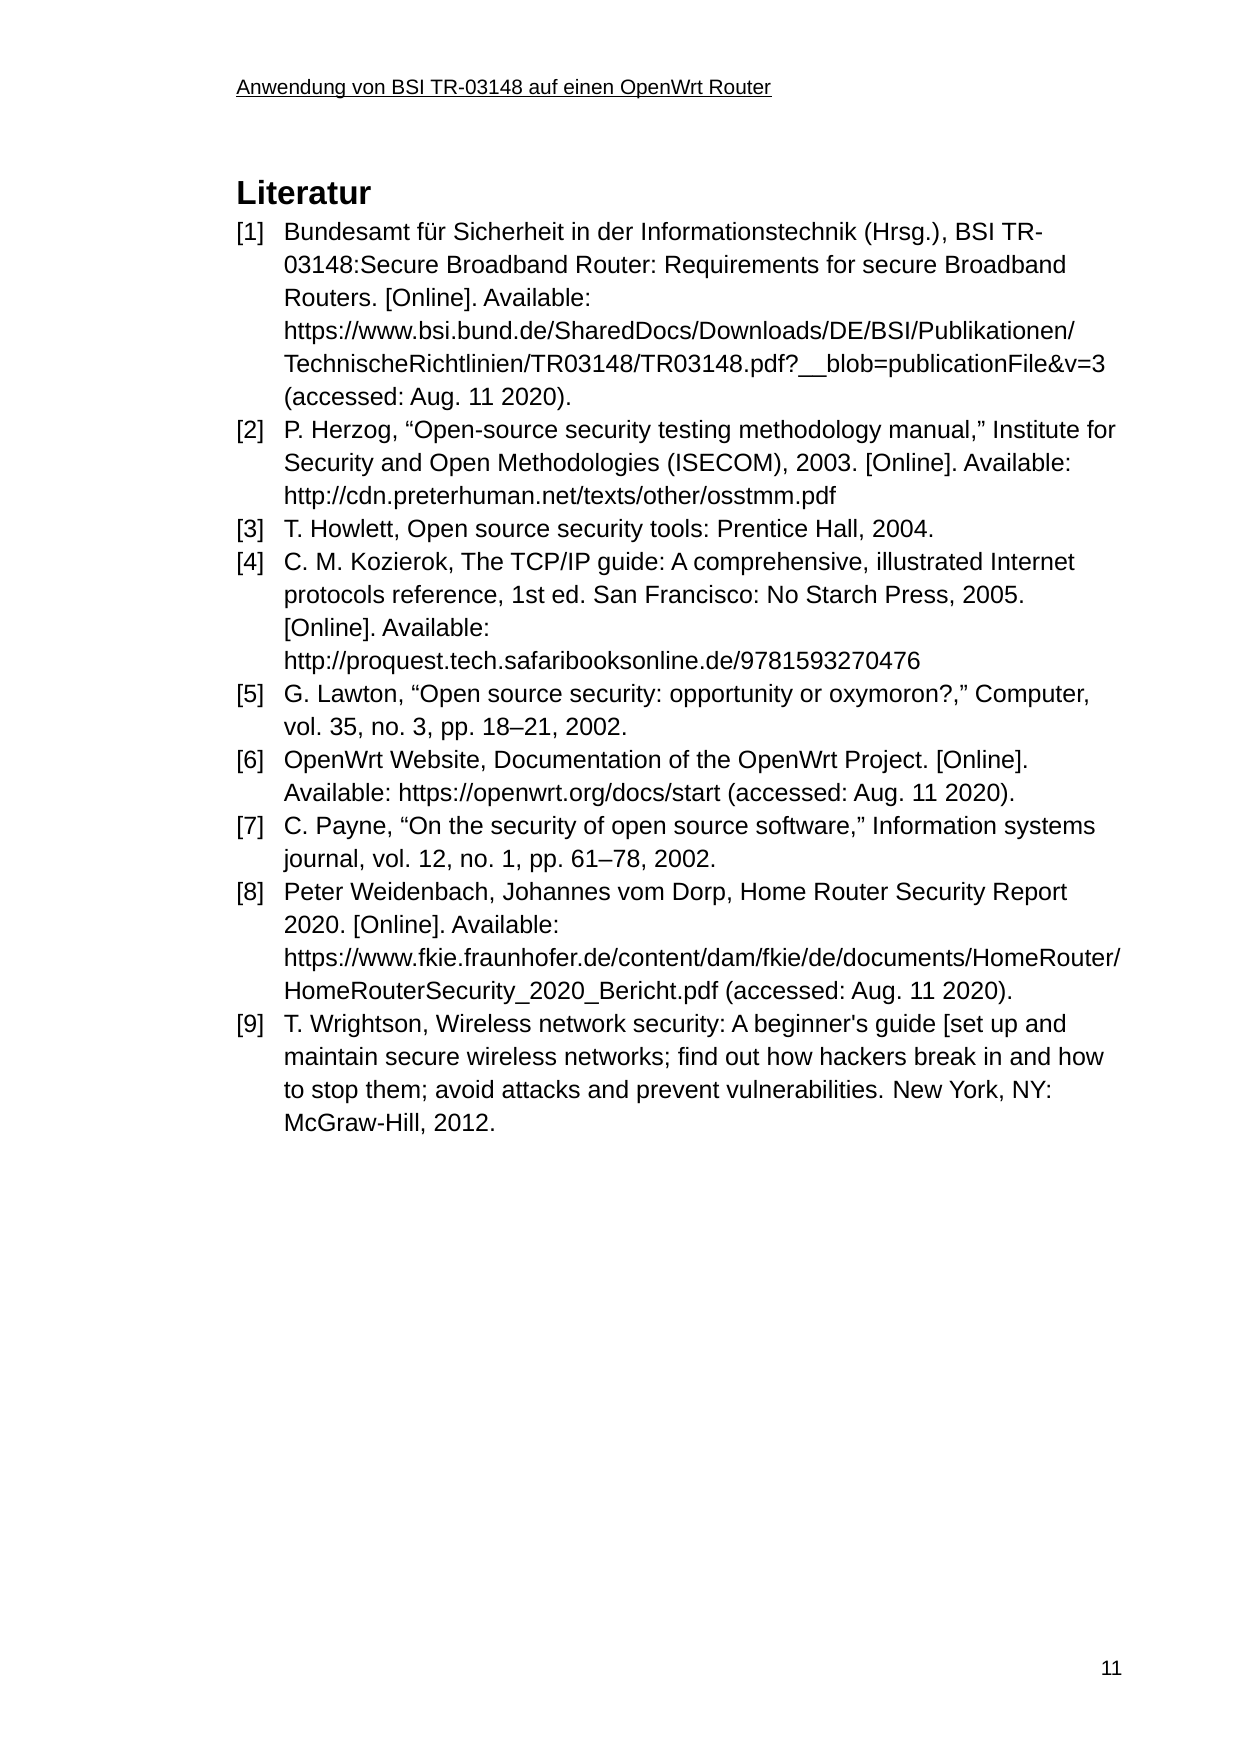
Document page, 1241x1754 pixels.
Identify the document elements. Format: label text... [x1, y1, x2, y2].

text [3] T. Howlett, Open source security tools: Prentice Hall, 2004. [236, 514, 1122, 543]
text [5] G. Lawton, “Open source security: opportunity or oxymoron?,” Computer, vol. 35, no. 3, pp. 18–21, 2002. [236, 679, 1122, 741]
text [4] C. M. Kozierok, The TCP/IP guide: A comprehensive, illustrated Internet protocols reference, 1st ed. San Francisco: No Starch Press, 2005. [Online]. Available: http://proquest.tech.safaribooksonline.de/9781593270476 [236, 547, 1122, 675]
text [1] Bundesamt für Sicherheit in der Informationstechnik (Hrsg.), BSI TR-03148:Secure Broadband Router: Requirements for secure Broadband Routers. [Online]. Available: https://www.bsi.bund.de/SharedDocs/Downloads/DE/BSI/Publikationen/TechnischeRichtlinien/TR03148/TR03148.pdf?__blob=publicationFile&v=3 (accessed: Aug. 11 2020). [236, 217, 1122, 411]
text [8] Peter Weidenbach, Johannes vom Dorp, Home Router Security Report 2020. [Online]. Available: https://www.fkie.fraunhofer.de/content/dam/fkie/de/documents/HomeRouter/HomeRouterSecurity_2020_Bericht.pdf (accessed: Aug. 11 2020). [236, 877, 1122, 1005]
text [6] OpenWrt Website, Documentation of the OpenWrt Project. [Online]. Available: https://openwrt.org/docs/start (accessed: Aug. 11 2020). [236, 745, 1122, 807]
text [9] T. Wrightson, Wireless network security: A beginner's guide [set up and maintain secure wireless networks; find out how hackers break in and how to stop them; avoid attacks and prevent vulnerabilities. New York, NY: McGraw-Hill, 2012. [236, 1009, 1122, 1137]
text [2] P. Herzog, “Open-source security testing methodology manual,” Institute for Security and Open Methodologies (ISECOM), 2003. [Online]. Available: http://cdn.preterhuman.net/texts/other/osstmm.pdf [236, 415, 1122, 510]
text [7] C. Payne, “On the security of open source software,” Information systems journal, vol. 12, no. 1, pp. 61–78, 2002. [236, 811, 1122, 873]
subtitle Literatur [236, 173, 1122, 211]
